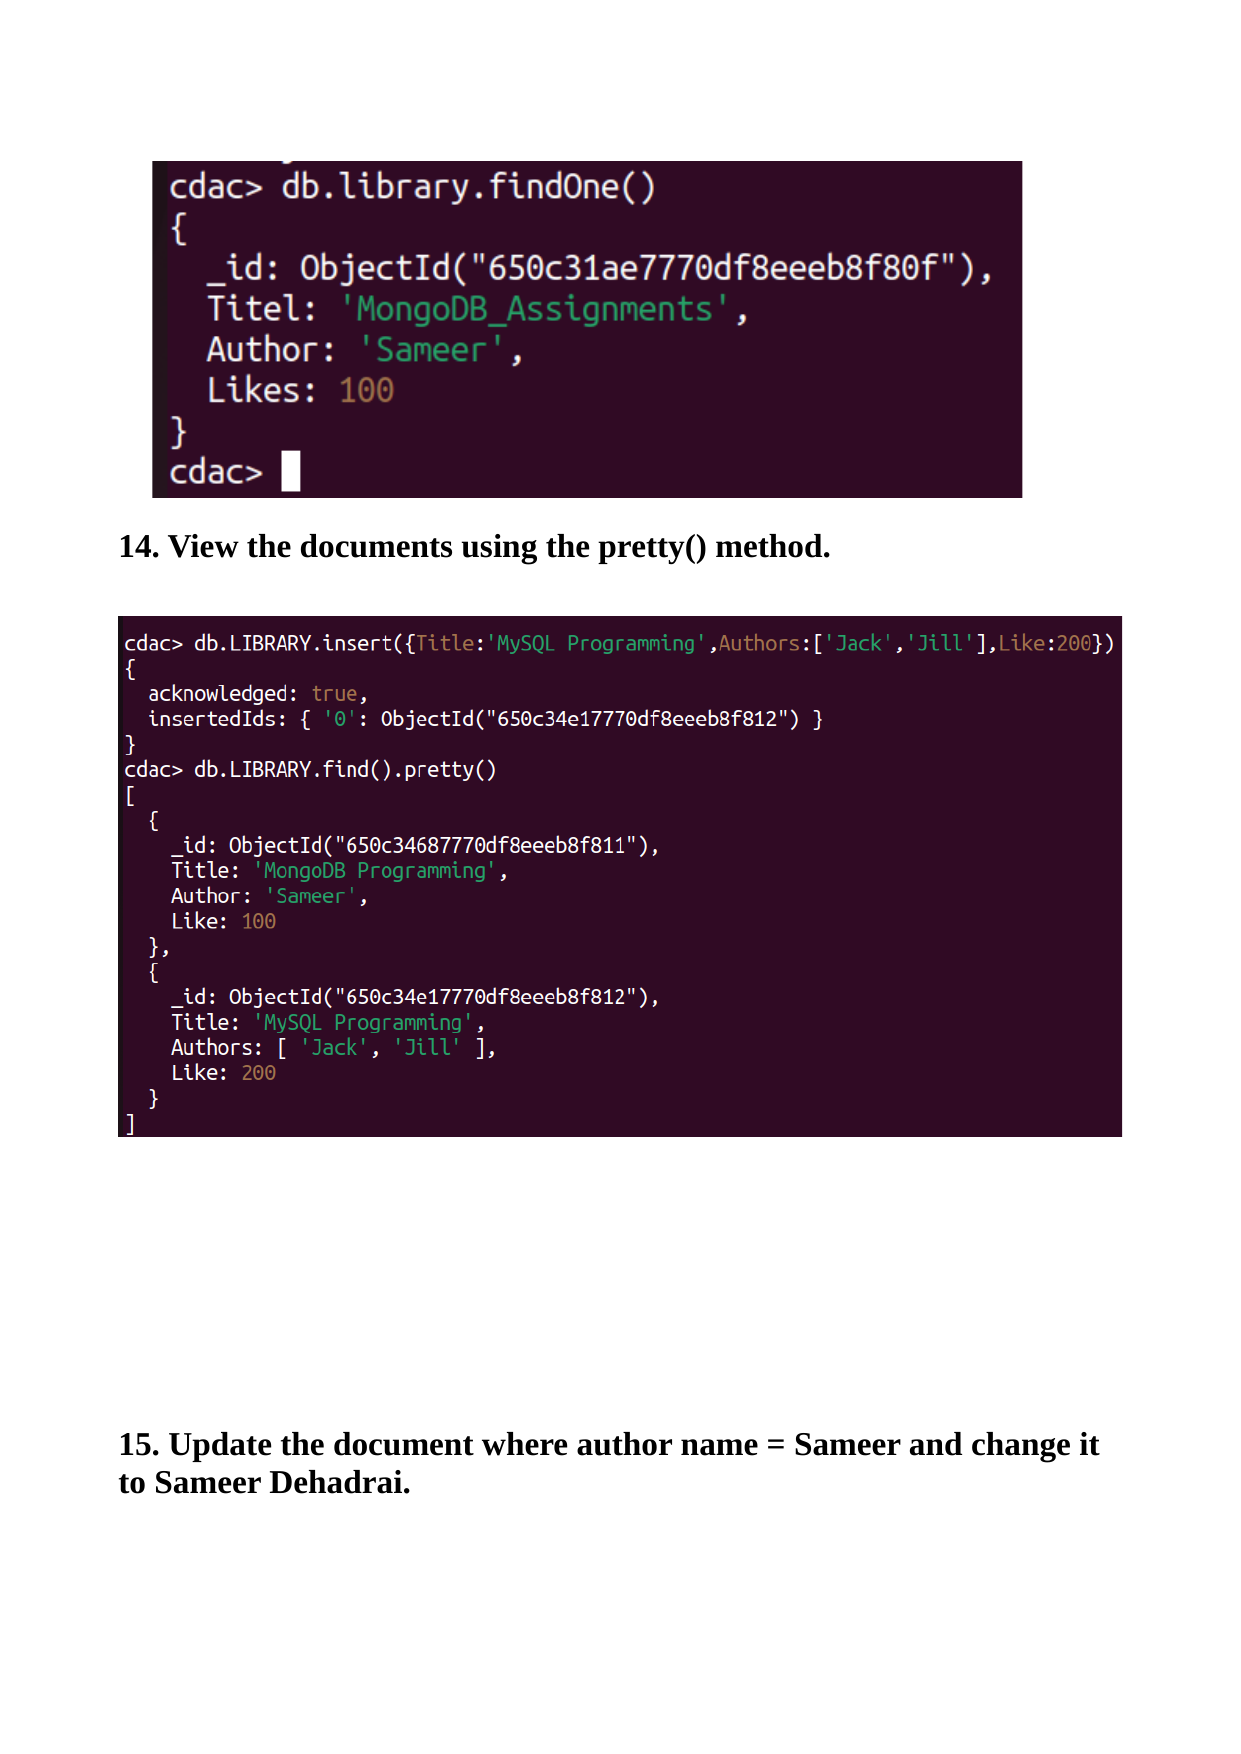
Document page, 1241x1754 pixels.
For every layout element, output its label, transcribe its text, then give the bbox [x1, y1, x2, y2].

text 15. Update the document where author name = Sameer and change it to Sameer Dehadrai. [118, 1424, 1122, 1501]
text 14. View the documents using the pretty() method. [118, 527, 1122, 565]
picture [152, 161, 1023, 498]
picture [118, 616, 1123, 1137]
